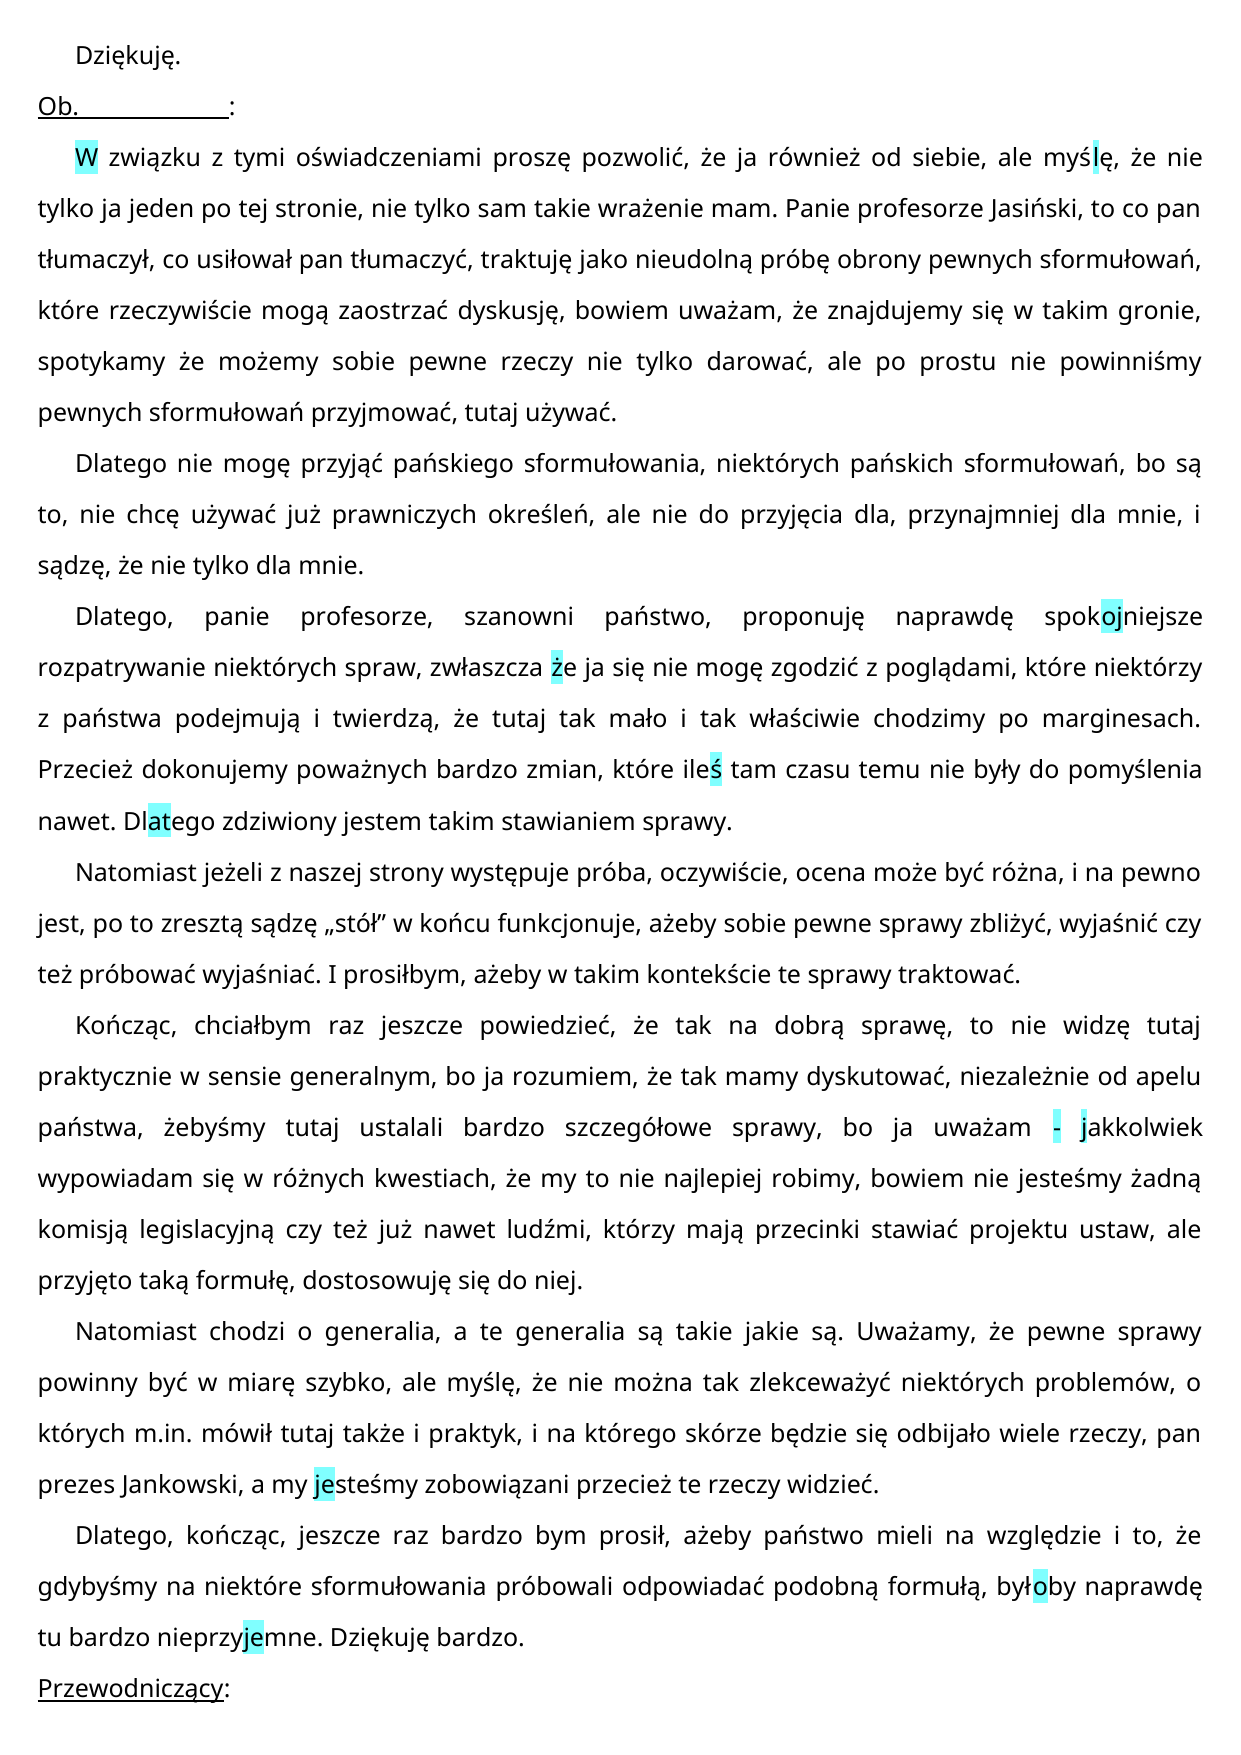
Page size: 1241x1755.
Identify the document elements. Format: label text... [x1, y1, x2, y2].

text Kończąc, chciałbym raz jeszcze powiedzieć, że tak na dobrą sprawę, to nie widzę tutaj praktycznie w sensie generalnym, bo ja rozumiem, że tak mamy dyskutować, niezależnie od apelu państwa, żebyśmy tutaj ustalali bardzo szczegółowe sprawy, bo ja uważam - jakkolwiek wypowiadam się w różnych kwestiach, że my to nie najlepiej robimy, bowiem nie jesteśmy żadną komisją legislacyjną czy też już nawet ludźmi, którzy mają przecinki stawiać projektu ustaw, ale przyjęto taką formułę, dostosowuję się do niej. [37, 1007, 1203, 1297]
text Natomiast chodzi o generalia, a te generalia są takie jakie są. Uważamy, że pewne sprawy powinny być w miarę szybko, ale myślę, że nie można tak zlekceważyć niektórych problemów, o których m.in. mówił tutaj także i praktyk, i na którego skórze będzie się odbijało wiele rzeczy, pan prezes Jankowski, a my jesteśmy zobowiązani przecież te rzeczy widzieć. [37, 1313, 1203, 1501]
text W związku z tymi oświadczeniami proszę pozwolić, że ja również od siebie, ale myślę, że nie tylko ja jeden po tej stronie, nie tylko sam takie wrażenie mam. Panie profesorze Jasiński, to co pan tłumaczył, co usiłował pan tłumaczyć, traktuję jako nieudolną próbę obrony pewnych sformułowań, które rzeczywiście mogą zaostrzać dyskusję, bowiem uważam, że znajdujemy się w takim gronie, spotykamy że możemy sobie pewne rzeczy nie tylko darować, ale po prostu nie powinniśmy pewnych sformułowań przyjmować, tutaj używać. [37, 139, 1203, 429]
text Dlatego, kończąc, jeszcze raz bardzo bym prosił, ażeby państwo mieli na względzie i to, że gdybyśmy na niektóre sformułowania próbowali odpowiadać podobną formułą, byłoby naprawdę tu bardzo nieprzyjemne. Dziękuję bardzo. [37, 1518, 1203, 1654]
text Natomiast jeżeli z naszej strony występuje próba, oczywiście, ocena może być różna, i na pewno jest, po to zresztą sądzę „stół” w końcu funkcjonuje, ażeby sobie pewne sprawy zbliżyć, wyjaśnić czy też próbować wyjaśniać. I prosiłbym, ażeby w takim kontekście te sprawy traktować. [37, 854, 1203, 990]
text Dlatego nie mogę przyjąć pańskiego sformułowania, niektórych pańskich sformułowań, bo są to, nie chcę używać już prawniczych określeń, ale nie do przyjęcia dla, przynajmniej dla mnie, i sądzę, że nie tylko dla mnie. [37, 446, 1203, 582]
text Dziękuję. [37, 37, 1203, 72]
text Przewodniczący: [37, 1671, 1203, 1705]
text Ob. : [37, 88, 1203, 123]
text Dlatego, panie profesorze, szanowni państwo, proponuję naprawdę spokojniejsze rozpatrywanie niektórych spraw, zwłaszcza że ja się nie mogę zgodzić z poglądami, które niektórzy z państwa podejmują i twierdzą, że tutaj tak mało i tak właściwie chodzimy po marginesach. Przecież dokonujemy poważnych bardzo zmian, które ileś tam czasu temu nie były do pomyślenia nawet. Dlatego zdziwiony jestem takim stawianiem sprawy. [37, 599, 1203, 837]
